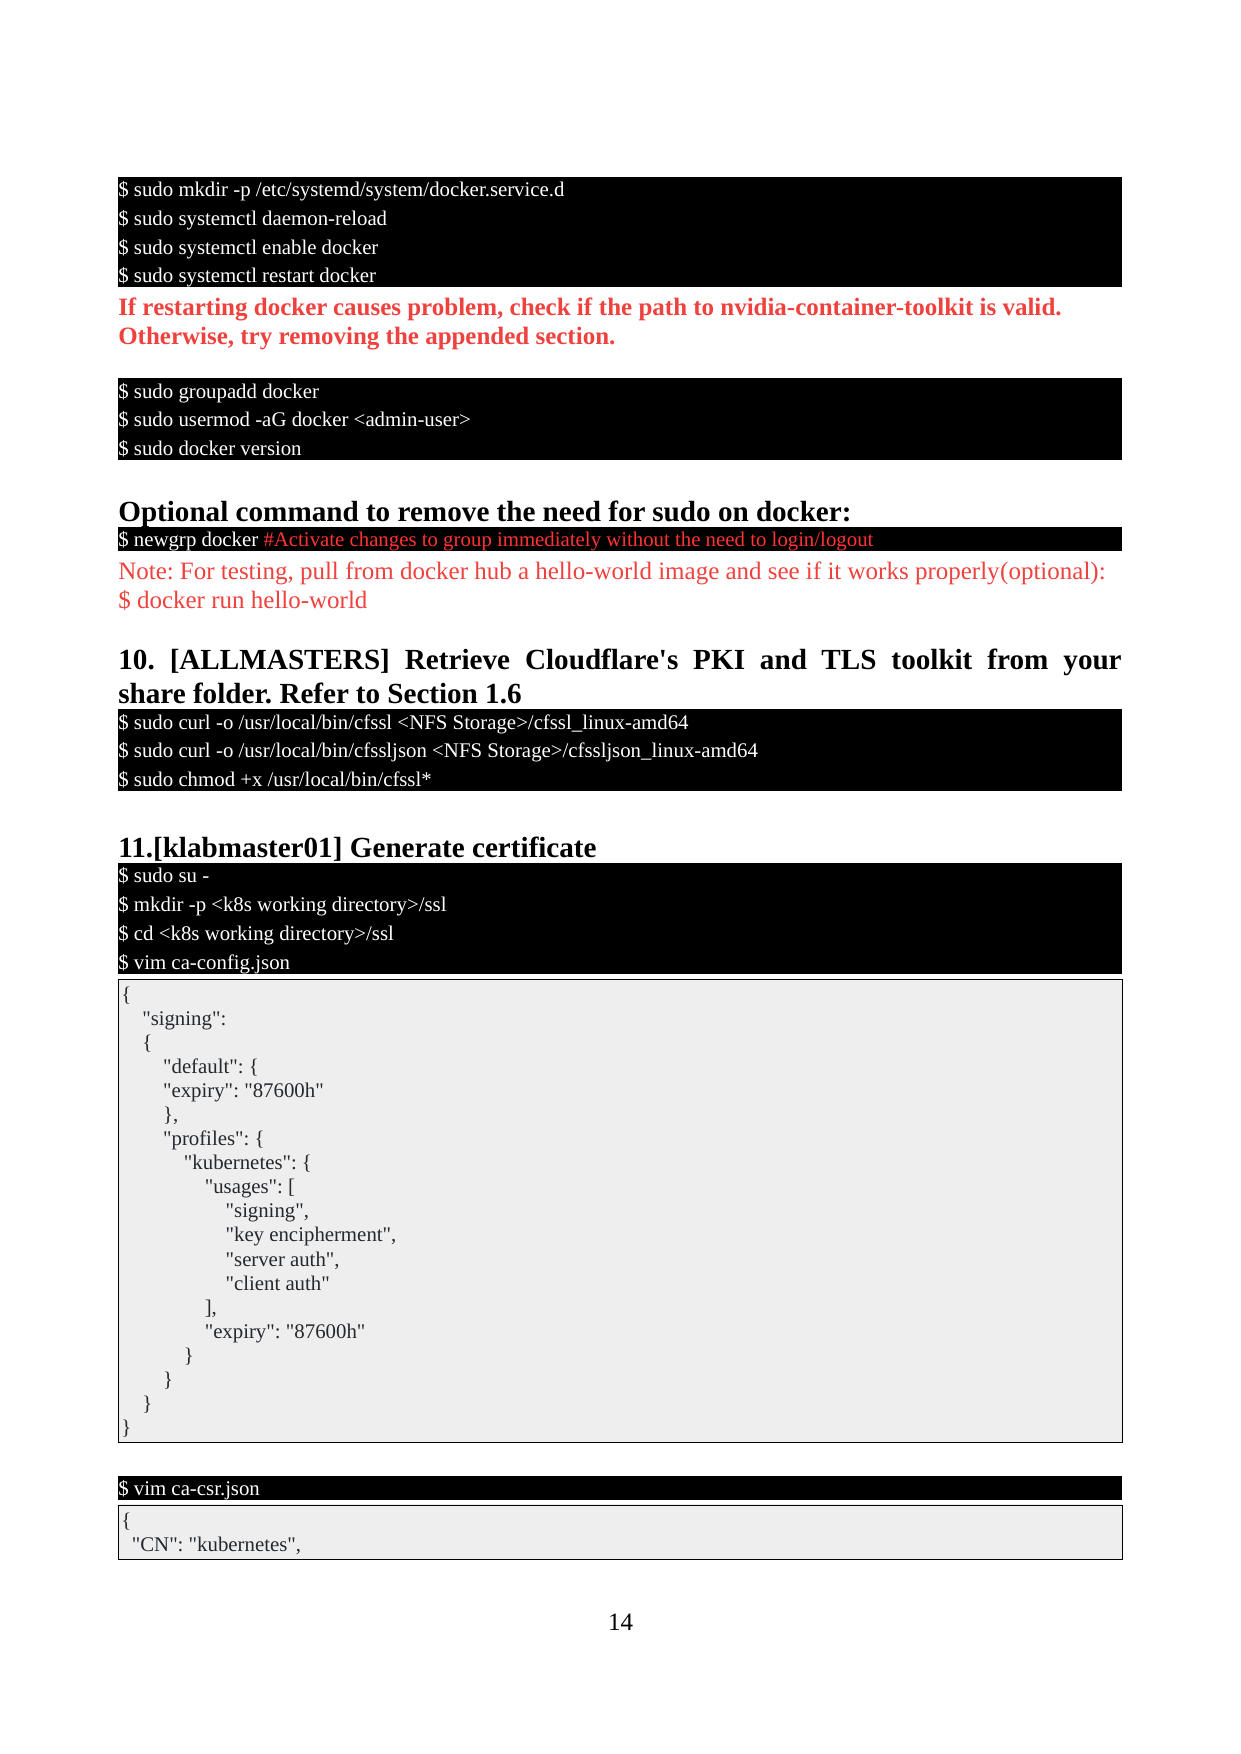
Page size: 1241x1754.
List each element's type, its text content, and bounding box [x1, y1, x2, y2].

text "signing", [119, 1195, 1122, 1219]
text 10. [ALLMASTERS] Retrieve Cloudflare's PKI and TLS toolkit from your share folder. Refer to Section 1.6 [118, 642, 1122, 709]
text "expiry": "87600h" [119, 1316, 1122, 1339]
text $ sudo systemctl daemon-reload [118, 206, 1122, 230]
text $ sudo groupadd docker [118, 378, 1122, 403]
text Optional command to remove the need for sudo on docker: [118, 494, 1122, 527]
text $ sudo chmod +x /usr/local/bin/cfssl* [118, 767, 1122, 791]
text "profiles": { [119, 1123, 1122, 1147]
text $ sudo systemctl restart docker [118, 263, 1122, 287]
text $ vim ca-config.json [118, 950, 1122, 974]
text "expiry": "87600h" [119, 1075, 1122, 1099]
text "CN": "kubernetes", [119, 1528, 1122, 1559]
text $ vim ca-csr.json [118, 1476, 1122, 1500]
text "kubernetes": { [119, 1147, 1122, 1171]
text } [119, 1388, 1122, 1412]
text $ sudo systemctl enable docker [118, 234, 1122, 259]
text "key encipherment", [119, 1219, 1122, 1243]
text If restarting docker causes problem, check if the path to nvidia-container-toolkit is valid. Otherwise, try removing the appended section. [118, 292, 1122, 350]
text "signing": [119, 1003, 1122, 1027]
text }, [119, 1099, 1122, 1123]
text "client auth" [119, 1267, 1122, 1291]
text $ sudo usermod -aG docker <admin-user> [118, 407, 1122, 431]
text { [119, 1506, 1122, 1528]
text { [119, 980, 1122, 1003]
text $ sudo curl -o /usr/local/bin/cfssl <NFS Storage>/cfssl_linux-amd64 [118, 709, 1122, 734]
text $ sudo mkdir -p /etc/systemd/system/docker.service.d [118, 177, 1122, 201]
text "default": { [119, 1051, 1122, 1075]
text { [119, 1027, 1122, 1051]
text } [119, 1364, 1122, 1388]
text $ sudo docker version [118, 436, 1122, 460]
text $ newgrp docker #Activate changes to group immediately without the need to login/logout [118, 527, 1122, 551]
text $ sudo curl -o /usr/local/bin/cfssljson <NFS Storage>/cfssljson_linux-amd64 [118, 738, 1122, 762]
text } [119, 1412, 1122, 1442]
text } [119, 1339, 1122, 1364]
text Note: For testing, pull from docker hub a hello-world image and see if it works properly(optional): [118, 556, 1122, 585]
text ], [119, 1291, 1122, 1316]
text "usages": [ [119, 1171, 1122, 1195]
text $ docker run hello-world [118, 585, 1122, 614]
text 11.[klabmaster01] Generate certificate [118, 830, 1122, 863]
text "server auth", [119, 1243, 1122, 1267]
text $ mkdir -p <k8s working directory>/ssl [118, 892, 1122, 916]
text $ sudo su - [118, 863, 1122, 887]
text $ cd <k8s working directory>/ssl [118, 921, 1122, 945]
